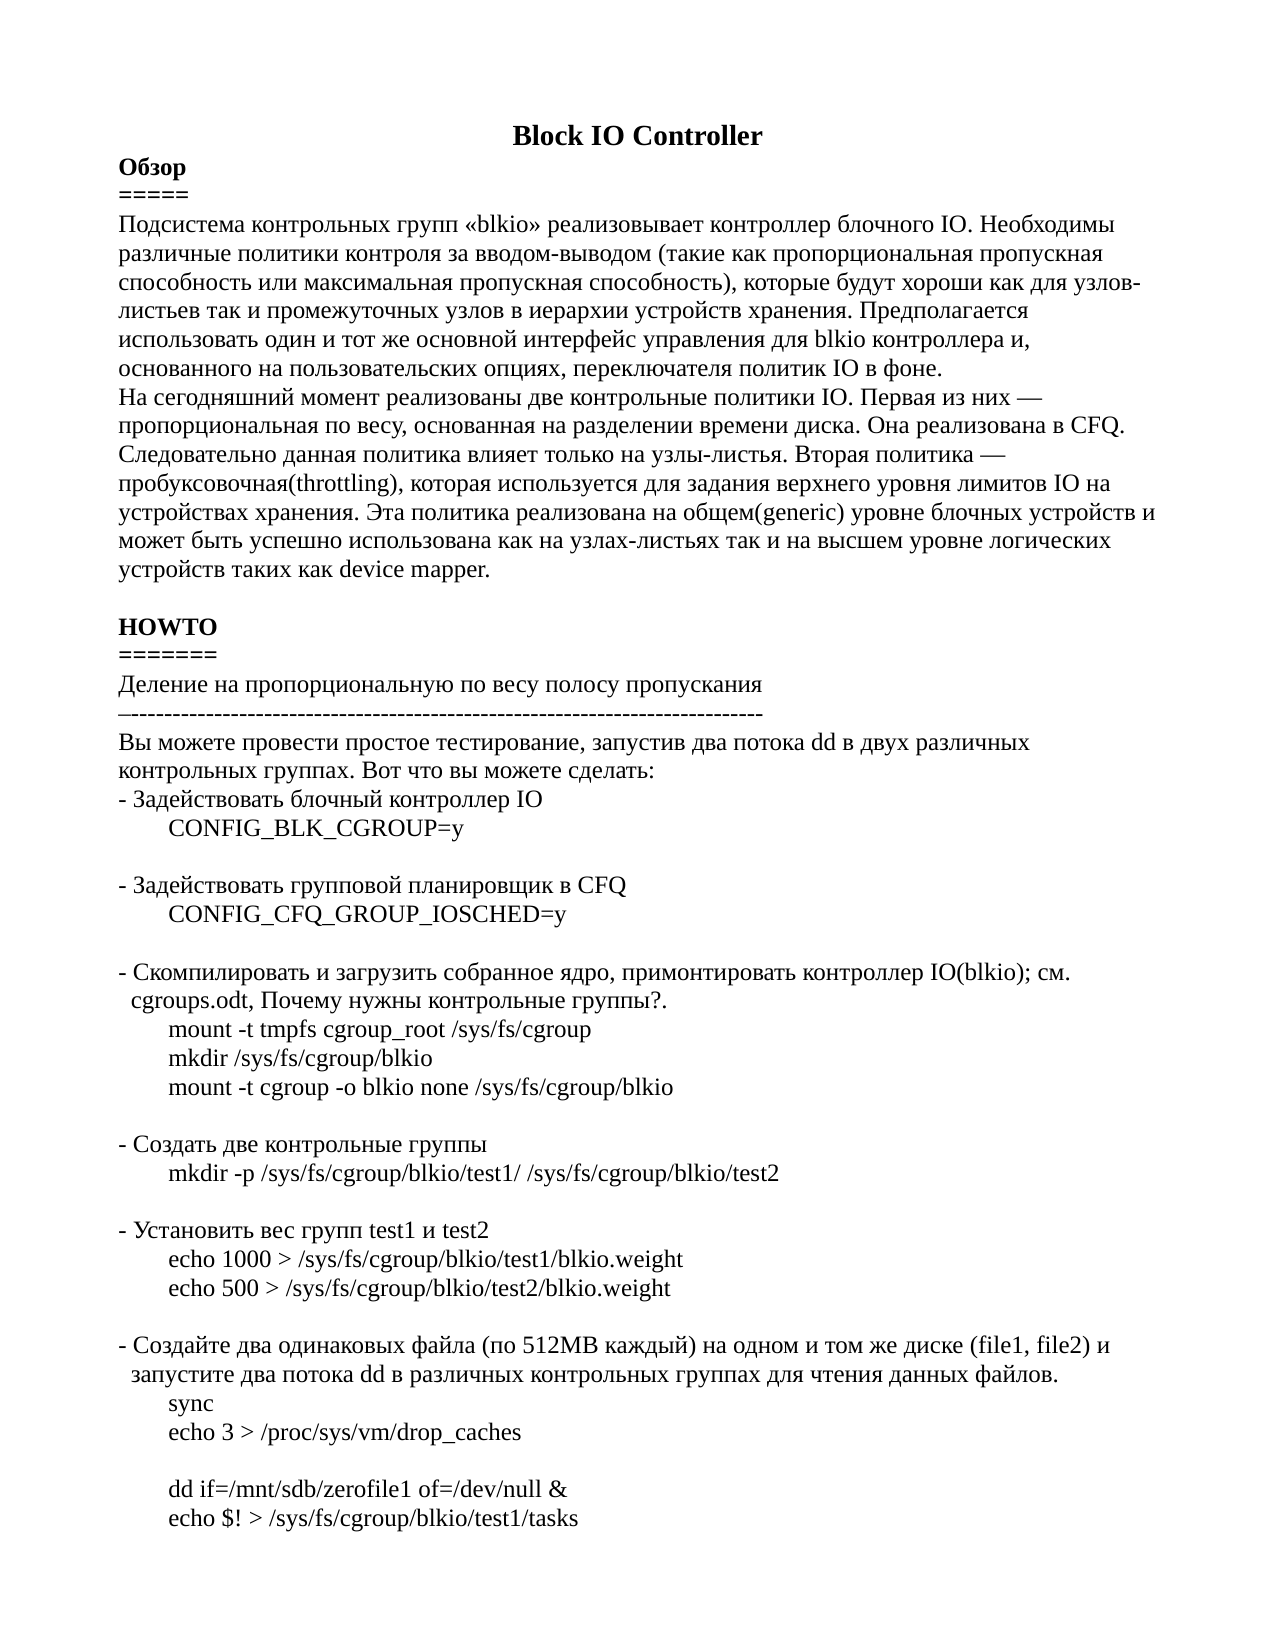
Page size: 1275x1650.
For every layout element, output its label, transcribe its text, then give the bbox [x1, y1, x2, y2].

text запустите два потока dd в различных контрольных группах для чтения данных файлов. [118, 1359, 1157, 1388]
text echo 500 > /sys/fs/cgroup/blkio/test2/blkio.weight [118, 1273, 1157, 1302]
text CONFIG_CFQ_GROUP_IOSCHED=y [118, 899, 1157, 928]
text ======= [118, 640, 1157, 669]
text ===== [118, 180, 1157, 209]
text Деление на пропорциональную по весу полосу пропускания [118, 669, 1157, 698]
text Обзор [118, 152, 1157, 180]
text echo 3 > /proc/sys/vm/drop_caches [118, 1417, 1157, 1445]
text mkdir /sys/fs/cgroup/blkio [118, 1043, 1157, 1072]
text - Создать две контрольные группы [118, 1129, 1157, 1158]
text dd if=/mnt/sdb/zerofile1 of=/dev/null & [118, 1474, 1157, 1503]
text HOWTO [118, 612, 1157, 640]
text Вы можете провести простое тестирование, запустив два потока dd в двух различных контрольных группах. Вот что вы можете сделать: [118, 727, 1157, 784]
text Block IO Controller [118, 118, 1157, 152]
text echo $! > /sys/fs/cgroup/blkio/test1/tasks [118, 1503, 1157, 1532]
text mkdir -p /sys/fs/cgroup/blkio/test1/ /sys/fs/cgroup/blkio/test2 [118, 1158, 1157, 1187]
text echo 1000 > /sys/fs/cgroup/blkio/test1/blkio.weight [118, 1244, 1157, 1273]
text - Скомпилировать и загрузить собранное ядро, примонтировать контроллер IO(blkio); см. [118, 957, 1157, 985]
text CONFIG_BLK_CGROUP=y [118, 813, 1157, 842]
text - Задействовать блочный контроллер IO [118, 784, 1157, 813]
text –---------------------------------------------------------------------------- [118, 698, 1157, 727]
text - Задействовать групповой планировщик в CFQ [118, 870, 1157, 899]
text cgroups.odt, Почему нужны контрольные группы?. [118, 985, 1157, 1014]
text - Установить вес групп test1 и test2 [118, 1215, 1157, 1244]
text - Создайте два одинаковых файла (по 512MB каждый) на одном и том же диске (file1, file2) и [118, 1330, 1157, 1359]
text Подсистема контрольных групп «blkio» реализовывает контроллер блочного IO. Необходимы различные политики контроля за вводом-выводом (такие как пропорциональная пропускная способность или максимальная пропускная способность), которые будут хороши как для узлов-листьев так и промежуточных узлов в иерархии устройств хранения. Предполагается использовать один и тот же основной интерфейс управления для blkio контроллера и, основанного на пользовательских опциях, переключателя политик IO в фоне. [118, 209, 1157, 382]
text На сегодняшний момент реализованы две контрольные политики IO. Первая из них — пропорциональная по весу, основанная на разделении времени диска. Она реализована в CFQ. Следовательно данная политика влияет только на узлы-листья. Вторая политика — пробуксовочная(throttling), которая используется для задания верхнего уровня лимитов IO на устройствах хранения. Эта политика реализована на общем(generic) уровне блочных устройств и может быть успешно использована как на узлах-листьях так и на высшем уровне логических устройств таких как device mapper. [118, 382, 1157, 583]
text sync [118, 1388, 1157, 1417]
text mount -t tmpfs cgroup_root /sys/fs/cgroup [118, 1014, 1157, 1043]
text mount -t cgroup -o blkio none /sys/fs/cgroup/blkio [118, 1072, 1157, 1100]
